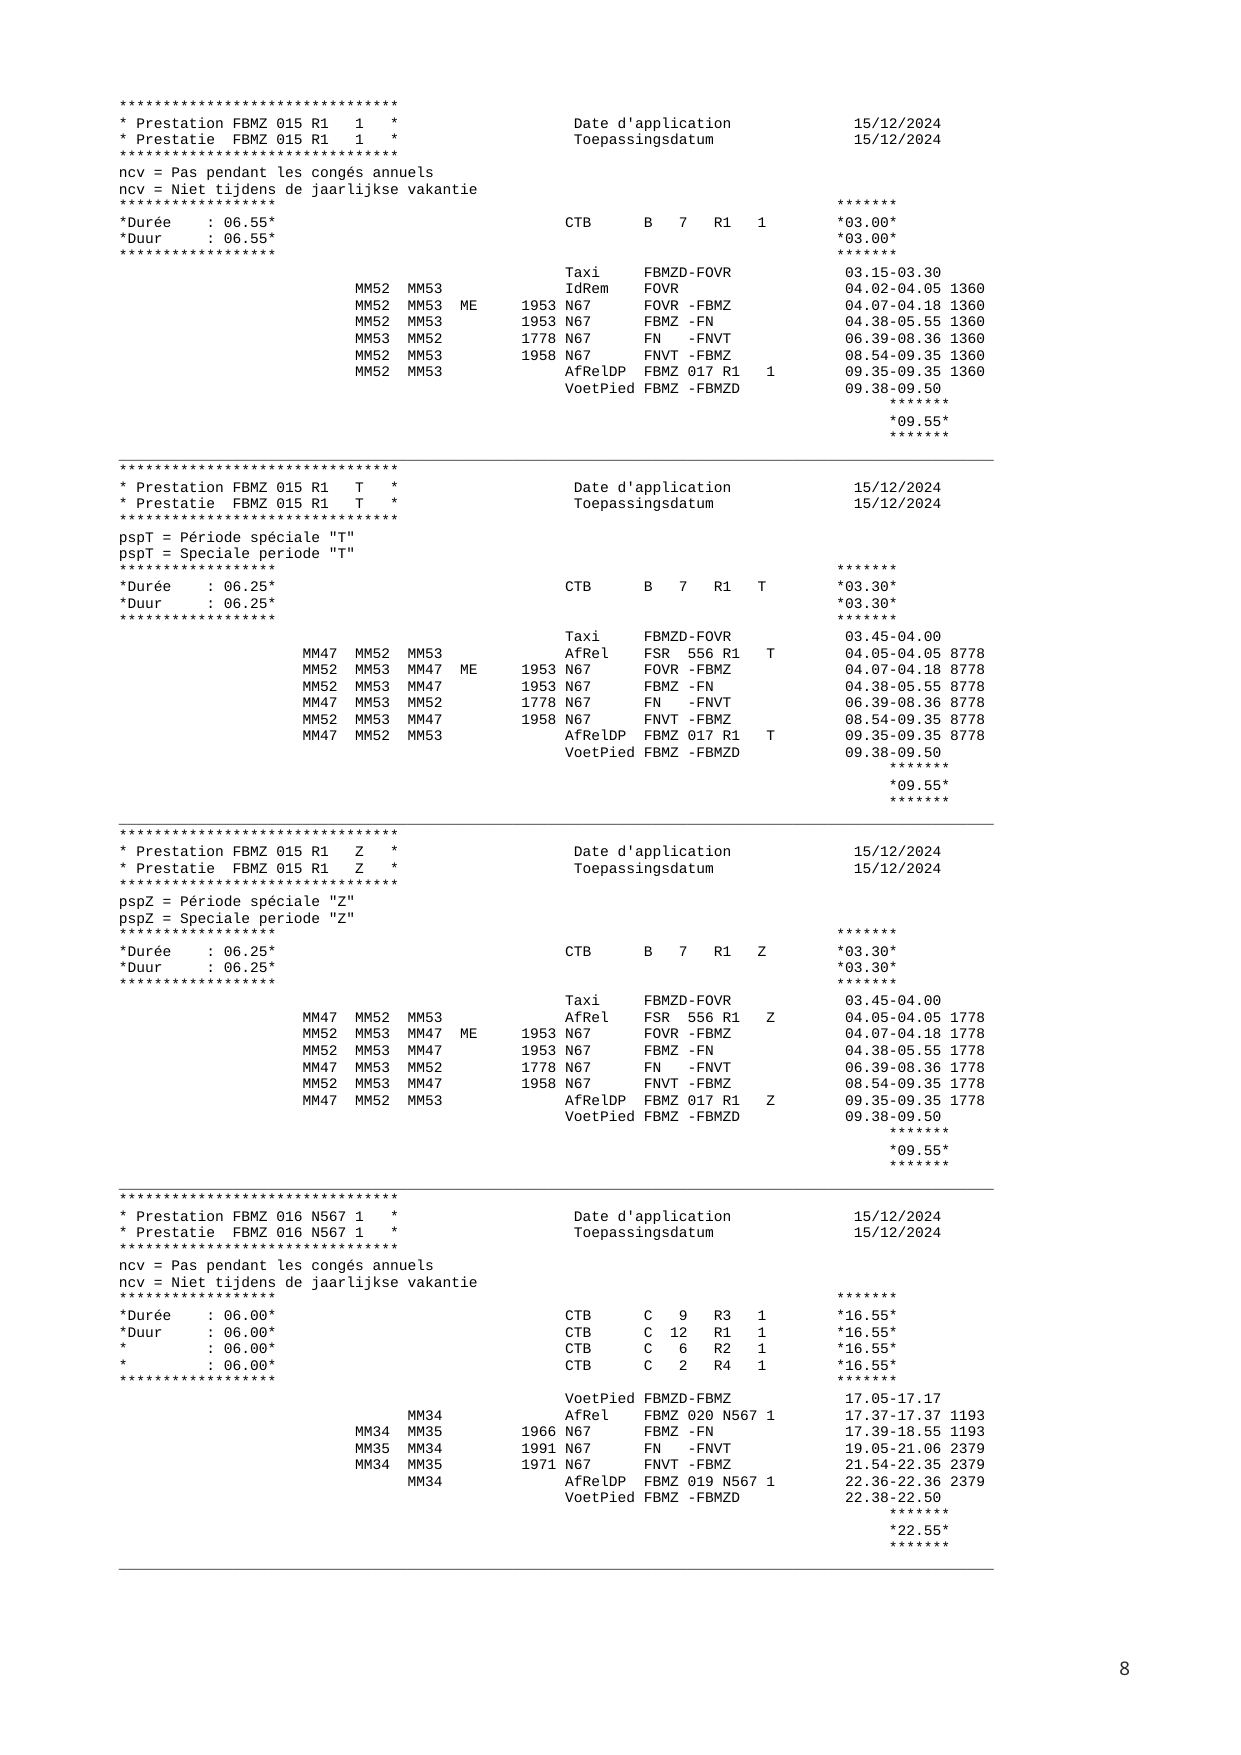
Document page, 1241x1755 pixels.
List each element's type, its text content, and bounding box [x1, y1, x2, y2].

text ******************************** * Prestation FBMZ 015 R1 Z * Date d'application 15/12/2024 * Prestatie FBMZ 015 R1 Z * Toepassingsdatum 15/12/2024 ******************************** pspZ = Période spéciale "Z" pspZ = Speciale periode "Z" ****************** ******* *Durée : 06.25* CTB B 7 R1 Z *03.30* *Duur : 06.25* *03.30* ****************** ******* Taxi FBMZD-FOVR 03.45-04.00 MM47 MM52 MM53 AfRel FSR 556 R1 Z 04.05-04.05 1778 MM52 MM53 MM47 ME 1953 N67 FOVR -FBMZ 04.07-04.18 1778 MM52 MM53 MM47 1953 N67 FBMZ -FN 04.38-05.55 1778 MM47 MM53 MM52 1778 N67 FN -FNVT 06.39-08.36 1778 MM52 MM53 MM47 1958 N67 FNVT -FBMZ 08.54-09.35 1778 MM47 MM52 MM53 AfRelDP FBMZ 017 R1 Z 09.35-09.35 1778 VoetPied FBMZ -FBMZD 09.38-09.50 ******* *09.55* ******* ____________________________________________________________________________________________________ [119, 828, 1122, 1192]
text ******************************** * Prestation FBMZ 015 R1 1 * Date d'application 15/12/2024 * Prestatie FBMZ 015 R1 1 * Toepassingsdatum 15/12/2024 ******************************** ncv = Pas pendant les congés annuels ncv = Niet tijdens de jaarlijkse vakantie ****************** ******* *Durée : 06.55* CTB B 7 R1 1 *03.00* *Duur : 06.55* *03.00* ****************** ******* Taxi FBMZD-FOVR 03.15-03.30 MM52 MM53 IdRem FOVR 04.02-04.05 1360 MM52 MM53 ME 1953 N67 FOVR -FBMZ 04.07-04.18 1360 MM52 MM53 1953 N67 FBMZ -FN 04.38-05.55 1360 MM53 MM52 1778 N67 FN -FNVT 06.39-08.36 1360 MM52 MM53 1958 N67 FNVT -FBMZ 08.54-09.35 1360 MM52 MM53 AfRelDP FBMZ 017 R1 1 09.35-09.35 1360 VoetPied FBMZ -FBMZD 09.38-09.50 ******* *09.55* ******* ____________________________________________________________________________________________________ [119, 99, 1122, 464]
text ******************************** * Prestation FBMZ 015 R1 T * Date d'application 15/12/2024 * Prestatie FBMZ 015 R1 T * Toepassingsdatum 15/12/2024 ******************************** pspT = Période spéciale "T" pspT = Speciale periode "T" ****************** ******* *Durée : 06.25* CTB B 7 R1 T *03.30* *Duur : 06.25* *03.30* ****************** ******* Taxi FBMZD-FOVR 03.45-04.00 MM47 MM52 MM53 AfRel FSR 556 R1 T 04.05-04.05 8778 MM52 MM53 MM47 ME 1953 N67 FOVR -FBMZ 04.07-04.18 8778 MM52 MM53 MM47 1953 N67 FBMZ -FN 04.38-05.55 8778 MM47 MM53 MM52 1778 N67 FN -FNVT 06.39-08.36 8778 MM52 MM53 MM47 1958 N67 FNVT -FBMZ 08.54-09.35 8778 MM47 MM52 MM53 AfRelDP FBMZ 017 R1 T 09.35-09.35 8778 VoetPied FBMZ -FBMZD 09.38-09.50 ******* *09.55* ******* ____________________________________________________________________________________________________ [119, 464, 1122, 828]
text ******************************** * Prestation FBMZ 016 N567 1 * Date d'application 15/12/2024 * Prestatie FBMZ 016 N567 1 * Toepassingsdatum 15/12/2024 ******************************** ncv = Pas pendant les congés annuels ncv = Niet tijdens de jaarlijkse vakantie ****************** ******* *Durée : 06.00* CTB C 9 R3 1 *16.55* *Duur : 06.00* CTB C 12 R1 1 *16.55* * : 06.00* CTB C 6 R2 1 *16.55* * : 06.00* CTB C 2 R4 1 *16.55* ****************** ******* VoetPied FBMZD-FBMZ 17.05-17.17 MM34 AfRel FBMZ 020 N567 1 17.37-17.37 1193 MM34 MM35 1966 N67 FBMZ -FN 17.39-18.55 1193 MM35 MM34 1991 N67 FN -FNVT 19.05-21.06 2379 MM34 MM35 1971 N67 FNVT -FBMZ 21.54-22.35 2379 MM34 AfRelDP FBMZ 019 N567 1 22.36-22.36 2379 VoetPied FBMZ -FBMZD 22.38-22.50 ******* *22.55* ******* ____________________________________________________________________________________________________ [119, 1192, 1122, 1573]
